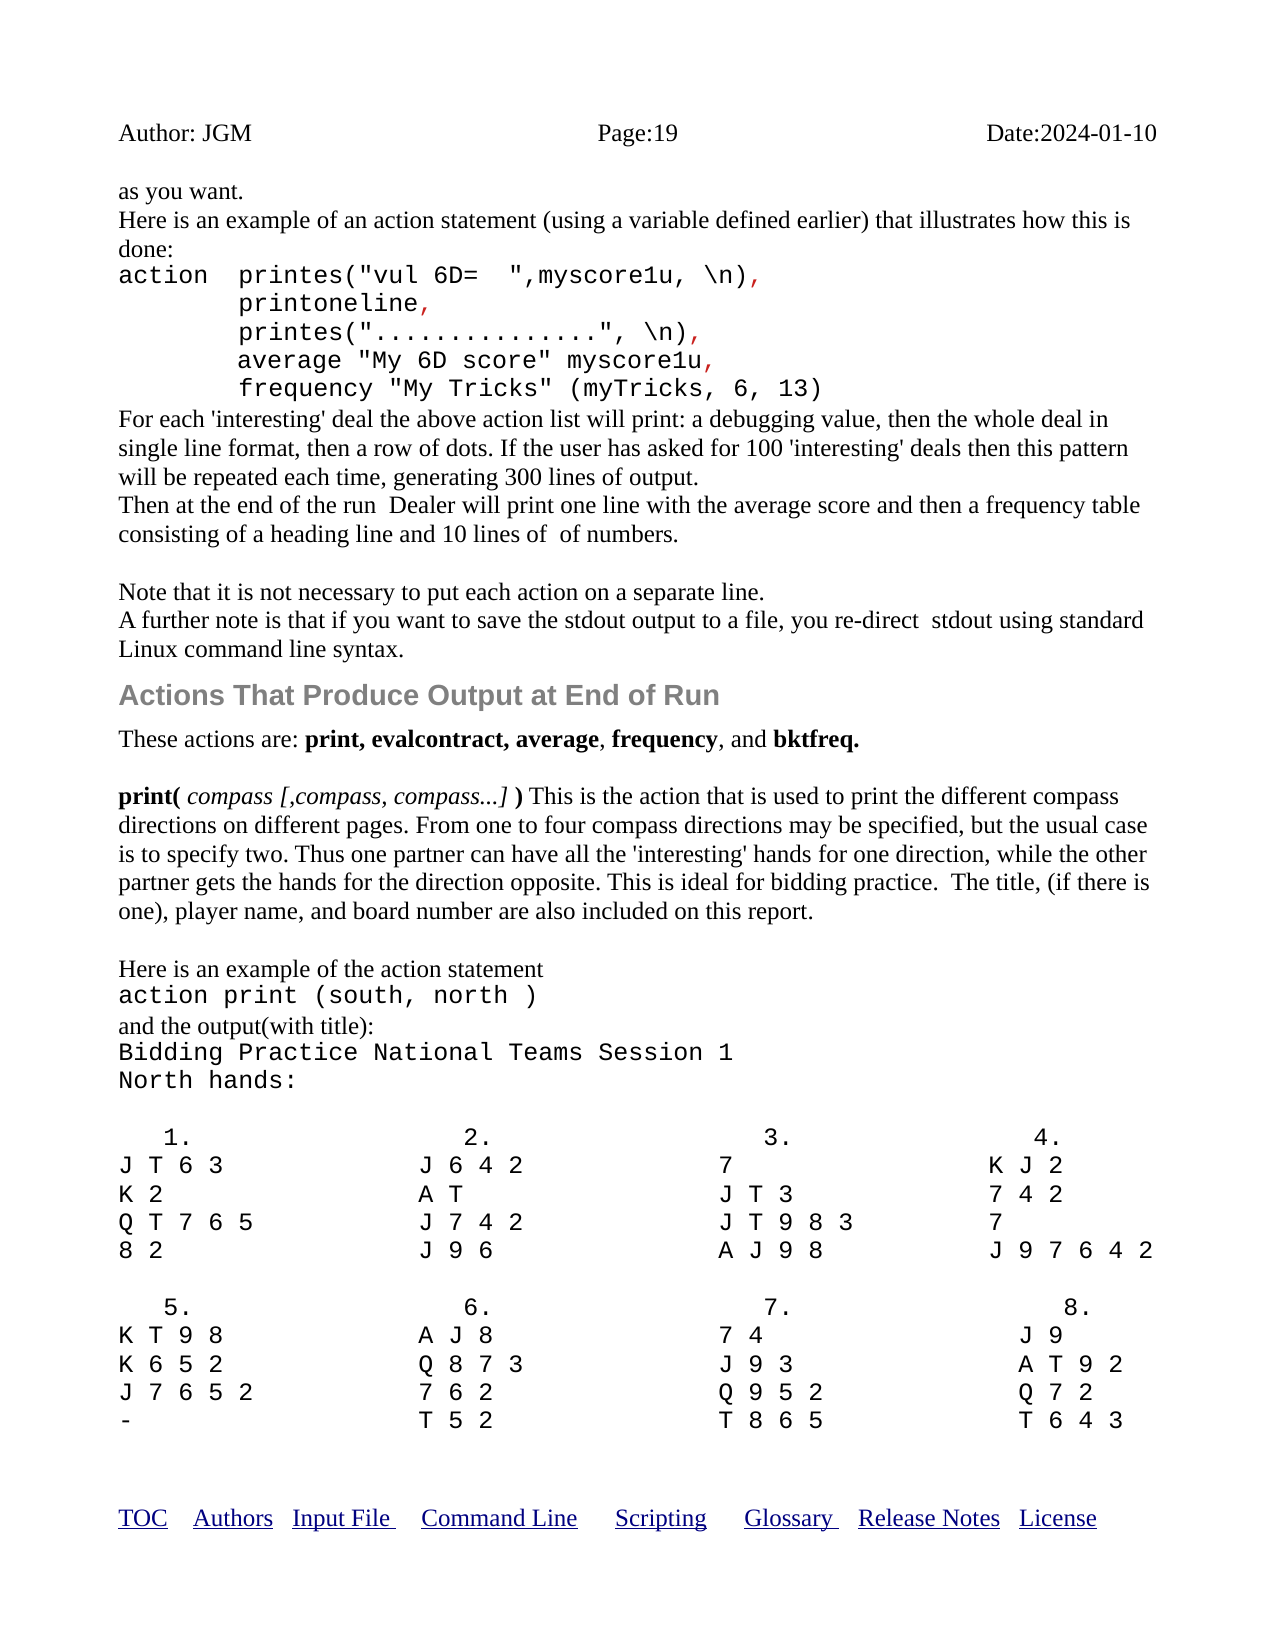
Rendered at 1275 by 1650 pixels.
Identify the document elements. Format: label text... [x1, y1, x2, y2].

text printoneline, [118, 291, 1157, 319]
text and the output(with title): [118, 1011, 1157, 1039]
text as you want. [118, 176, 1157, 205]
text action printes("vul 6D= ",myscore1u, \n), [118, 263, 1157, 291]
text - T 5 2 T 8 6 5 T 6 4 3 [118, 1408, 1157, 1436]
subtitle Actions That Produce Output at End of Run [118, 678, 1157, 711]
text Here is an example of an action statement (using a variable defined earlier) that illustrates how this is done: [118, 205, 1157, 263]
text Then at the end of the run Dealer will print one line with the average score and then a frequency table consisting of a heading line and 10 lines of of numbers. [118, 491, 1157, 548]
text Bidding Practice National Teams Session 1 [118, 1039, 1157, 1068]
text 5. 6. 7. 8. [118, 1294, 1157, 1323]
text 8 2 J 9 6 A J 9 8 J 9 7 6 4 2 [118, 1238, 1157, 1266]
text These actions are: print, evalcontract, average, frequency, and bktfreq. [118, 724, 1157, 752]
text K 2 A T J T 3 7 4 2 [118, 1181, 1157, 1209]
text average "My 6D score" myscore1u, [118, 348, 1157, 376]
text print( compass [,compass, compass...] ) This is the action that is used to print the different compass directions on different pages. From one to four compass directions may be specified, but the usual case is to specify two. Thus one partner can have all the 'interesting' hands for one direction, while the other partner gets the hands for the direction opposite. This is ideal for bidding practice. The title, (if there is one), player name, and board number are also included on this report. [118, 781, 1157, 925]
text J T 6 3 J 6 4 2 7 K J 2 [118, 1153, 1157, 1181]
text Note that it is not necessary to put each action on a separate line. [118, 577, 1157, 606]
text A further note is that if you want to save the stdout output to a file, you re-direct stdout using standard Linux command line syntax. [118, 606, 1157, 663]
text Here is an example of the action statement [118, 954, 1157, 982]
text J 7 6 5 2 7 6 2 Q 9 5 2 Q 7 2 [118, 1379, 1157, 1408]
text For each 'interesting' deal the above action list will print: a debugging value, then the whole deal in single line format, then a row of dots. If the user has asked for 100 'interesting' deals then this pattern will be repeated each time, generating 300 lines of output. [118, 404, 1157, 491]
text North hands: [118, 1068, 1157, 1096]
text action print (south, north ) [118, 982, 1157, 1011]
text frequency "My Tricks" (myTricks, 6, 13) [118, 376, 1157, 404]
text 1. 2. 3. 4. [118, 1124, 1157, 1153]
text printes("...............", \n), [118, 319, 1157, 348]
text K T 9 8 A J 8 7 4 J 9 [118, 1323, 1157, 1351]
text K 6 5 2 Q 8 7 3 J 9 3 A T 9 2 [118, 1351, 1157, 1379]
text Q T 7 6 5 J 7 4 2 J T 9 8 3 7 [118, 1209, 1157, 1238]
